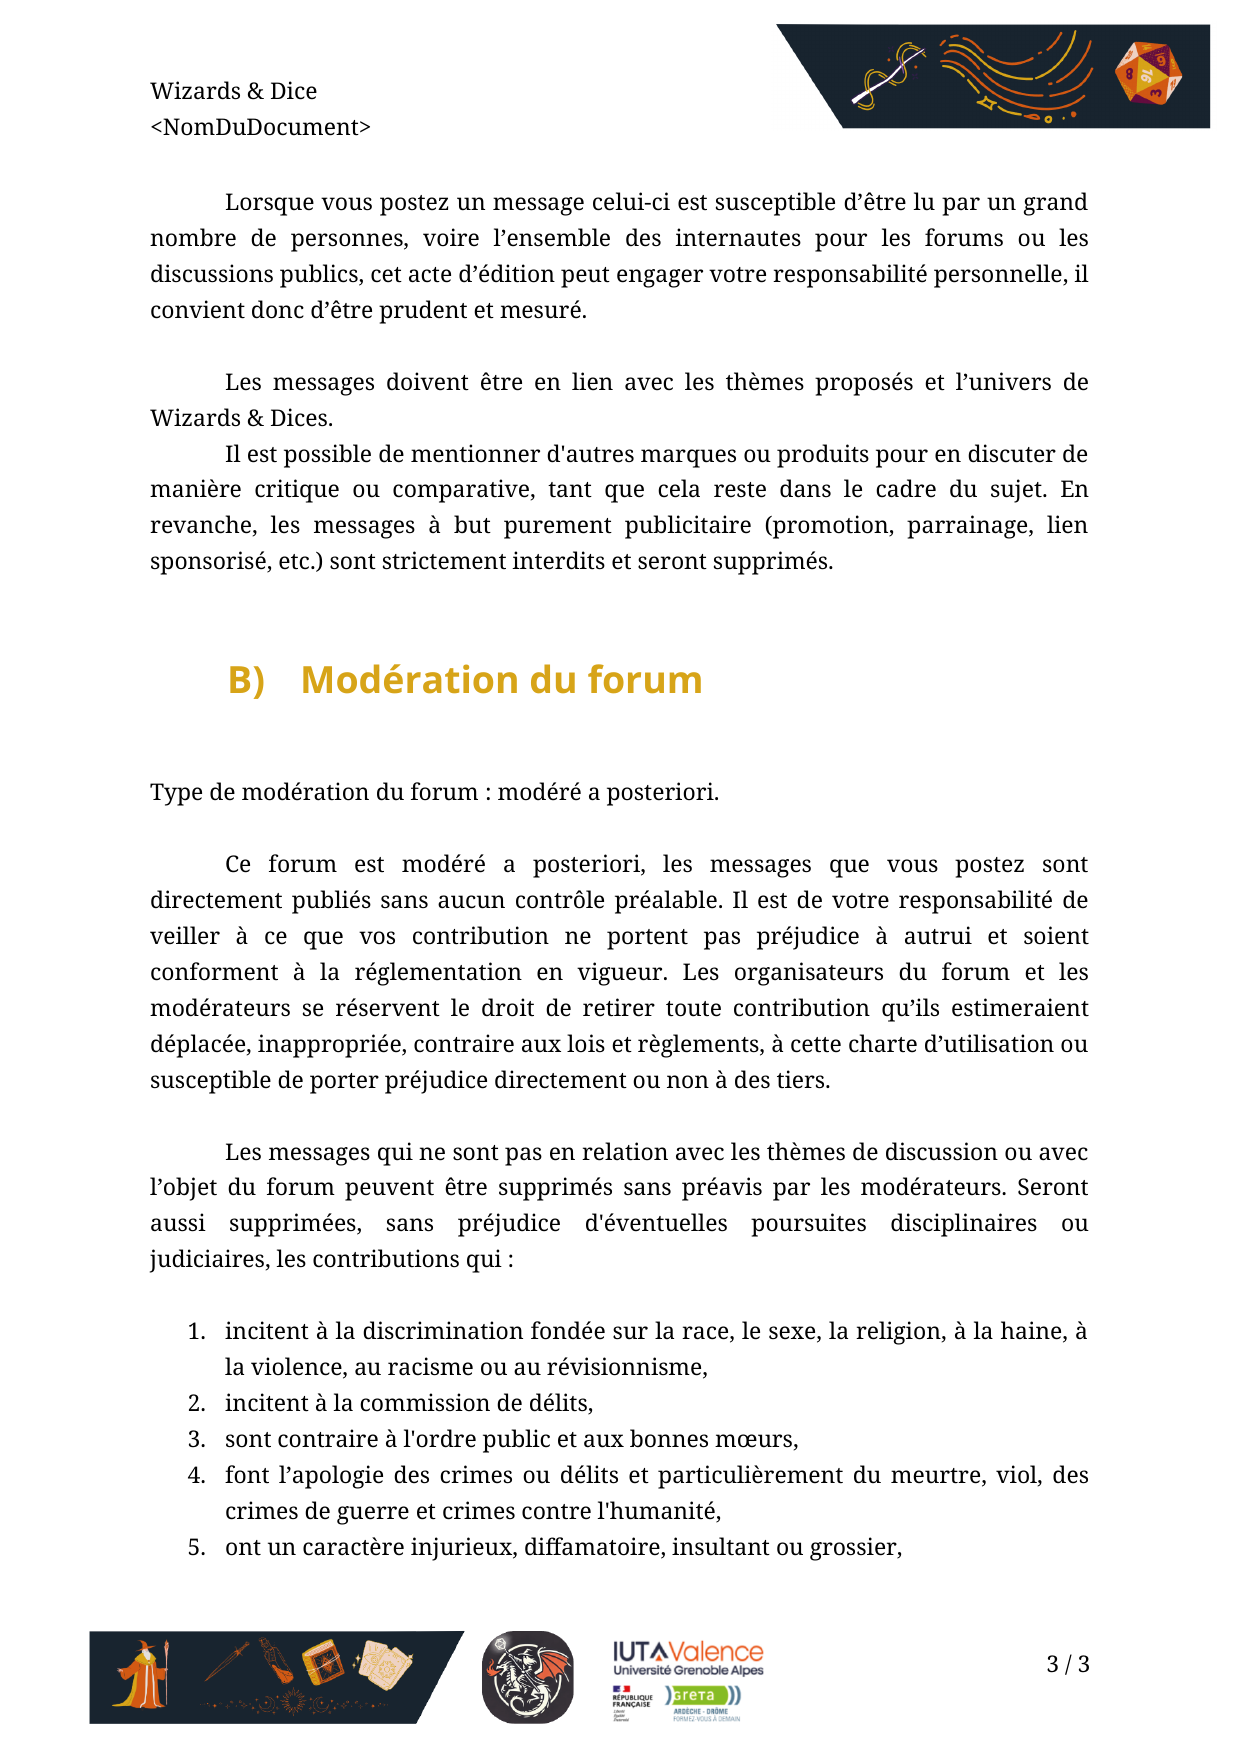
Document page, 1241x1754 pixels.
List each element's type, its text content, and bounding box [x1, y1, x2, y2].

picture [771, 21, 1218, 131]
text Les messages qui ne sont pas en relation avec les thèmes de discussion ou avec l’objet du forum peuvent être supprimés sans préavis par les modérateurs. Seront aussi supprimées, sans préjudice d'éventuelles poursuites disciplinaires ou judiciaires, les contributions qui : [150, 1135, 1090, 1274]
list font l’apologie des crimes ou délits et particulièrement du meurtre, viol, des crimes de guerre et crimes contre l'humanité, [187, 1459, 1090, 1526]
list incitent à la discrimination fondée sur la race, le sexe, la religion, à la haine, à la violence, au racisme ou au révisionnisme, [187, 1315, 1090, 1382]
list sont contraire à l'ordre public et aux bonnes mœurs, [187, 1423, 1090, 1454]
picture [81, 1620, 788, 1733]
text Type de modération du forum : modéré a posteriori. [150, 776, 1090, 807]
list ont un caractère injurieux, diffamatoire, insultant ou grossier, [187, 1531, 1090, 1562]
text Les messages doivent être en lien avec les thèmes proposés et l’univers de Wizards & Dices. [150, 366, 1090, 433]
text Il est possible de mentionner d'autres marques ou produits pour en discuter de manière critique ou comparative, tant que cela reste dans le cadre du sujet. En revanche, les messages à but purement publicitaire (promotion, parrainage, lien sponsorisé, etc.) sont strictement interdits et seront supprimés. [150, 437, 1090, 577]
text Ce forum est modéré a posteriori, les messages que vous postez sont directement publiés sans aucun contrôle préalable. Il est de votre responsabilité de veiller à ce que vos contribution ne portent pas préjudice à autrui et soient conforment à la réglementation en vigueur. Les organisateurs du forum et les modérateurs se réservent le droit de retirer toute contribution qu’ils estimeraient déplacée, inappropriée, contraire aux lois et règlements, à cette charte d’utilisation ou susceptible de porter préjudice directement ou non à des tiers. [150, 848, 1090, 1095]
subtitle Modération du forum [227, 653, 1090, 704]
list incitent à la commission de délits, [187, 1387, 1090, 1418]
text Lorsque vous postez un message celui-ci est susceptible d’être lu par un grand nombre de personnes, voire l’ensemble des internautes pour les forums ou les discussions publics, cet acte d’édition peut engager votre responsabilité personnelle, il convient donc d’être prudent et mesuré. [150, 186, 1090, 325]
